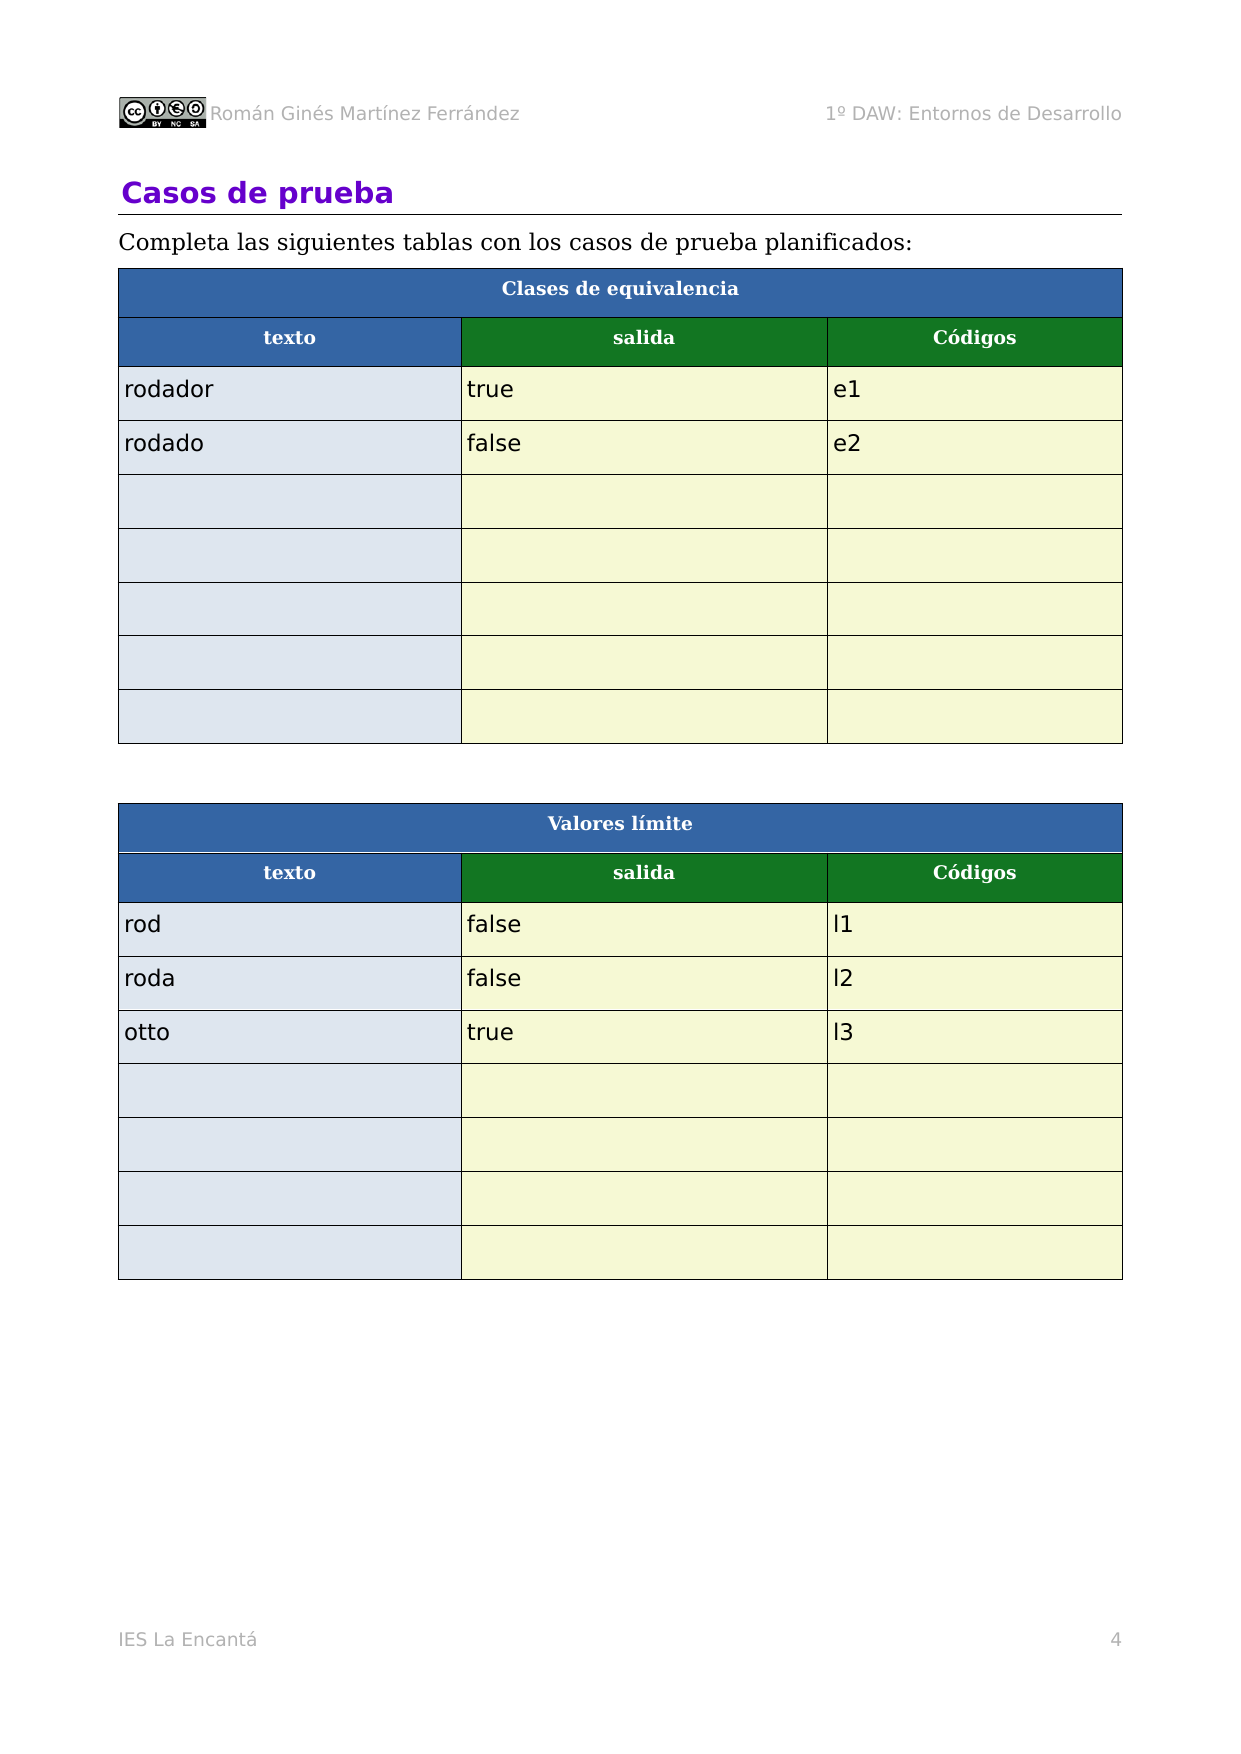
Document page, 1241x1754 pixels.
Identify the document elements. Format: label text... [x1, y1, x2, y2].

table_cell texto [119, 854, 461, 902]
table_cell [462, 1118, 827, 1171]
table_cell [119, 1118, 461, 1171]
text Completa las siguientes tablas con los casos de prueba planificados: [118, 229, 1122, 256]
table_cell Códigos [828, 318, 1122, 366]
table_cell [462, 1226, 827, 1279]
table_cell false [462, 903, 827, 956]
table_cell rodado [119, 421, 461, 474]
table_cell [462, 529, 827, 582]
table_cell [828, 1226, 1122, 1279]
table_cell l2 [828, 957, 1122, 1009]
table_cell [462, 636, 827, 689]
table_cell salida [462, 854, 827, 902]
table_cell [828, 1118, 1122, 1171]
table_cell [119, 636, 461, 689]
table_cell [828, 1172, 1122, 1225]
text Casos de prueba [118, 174, 1122, 214]
table_cell [119, 1172, 461, 1225]
table_cell [462, 1172, 827, 1225]
table_cell [828, 529, 1122, 582]
table_cell rod [119, 903, 461, 956]
table_cell salida [462, 318, 827, 366]
table_header Clases de equivalencia [119, 269, 1122, 317]
table_cell [828, 1064, 1122, 1117]
table_cell texto [119, 318, 461, 366]
table_cell false [462, 421, 827, 474]
table_cell [119, 1226, 461, 1279]
picture [119, 97, 207, 128]
table_cell true [462, 1011, 827, 1063]
table_header Valores límite [119, 804, 1122, 852]
table_cell [828, 636, 1122, 689]
table_cell l3 [828, 1011, 1122, 1063]
table_cell roda [119, 957, 461, 1009]
table_cell false [462, 957, 827, 1009]
table_cell [119, 690, 461, 743]
table_cell [119, 529, 461, 582]
table_cell [828, 475, 1122, 528]
table_cell [462, 1064, 827, 1117]
table_cell [119, 583, 461, 635]
table_cell [828, 690, 1122, 743]
table_cell e1 [828, 367, 1122, 420]
table_cell [462, 475, 827, 528]
table_cell l1 [828, 903, 1122, 956]
table_cell [828, 583, 1122, 635]
table_cell [462, 690, 827, 743]
table_cell rodador [119, 367, 461, 420]
table_cell Códigos [828, 854, 1122, 902]
table_cell otto [119, 1011, 461, 1063]
table_cell [119, 1064, 461, 1117]
table_cell e2 [828, 421, 1122, 474]
table_cell [462, 583, 827, 635]
table_cell true [462, 367, 827, 420]
table_cell [119, 475, 461, 528]
